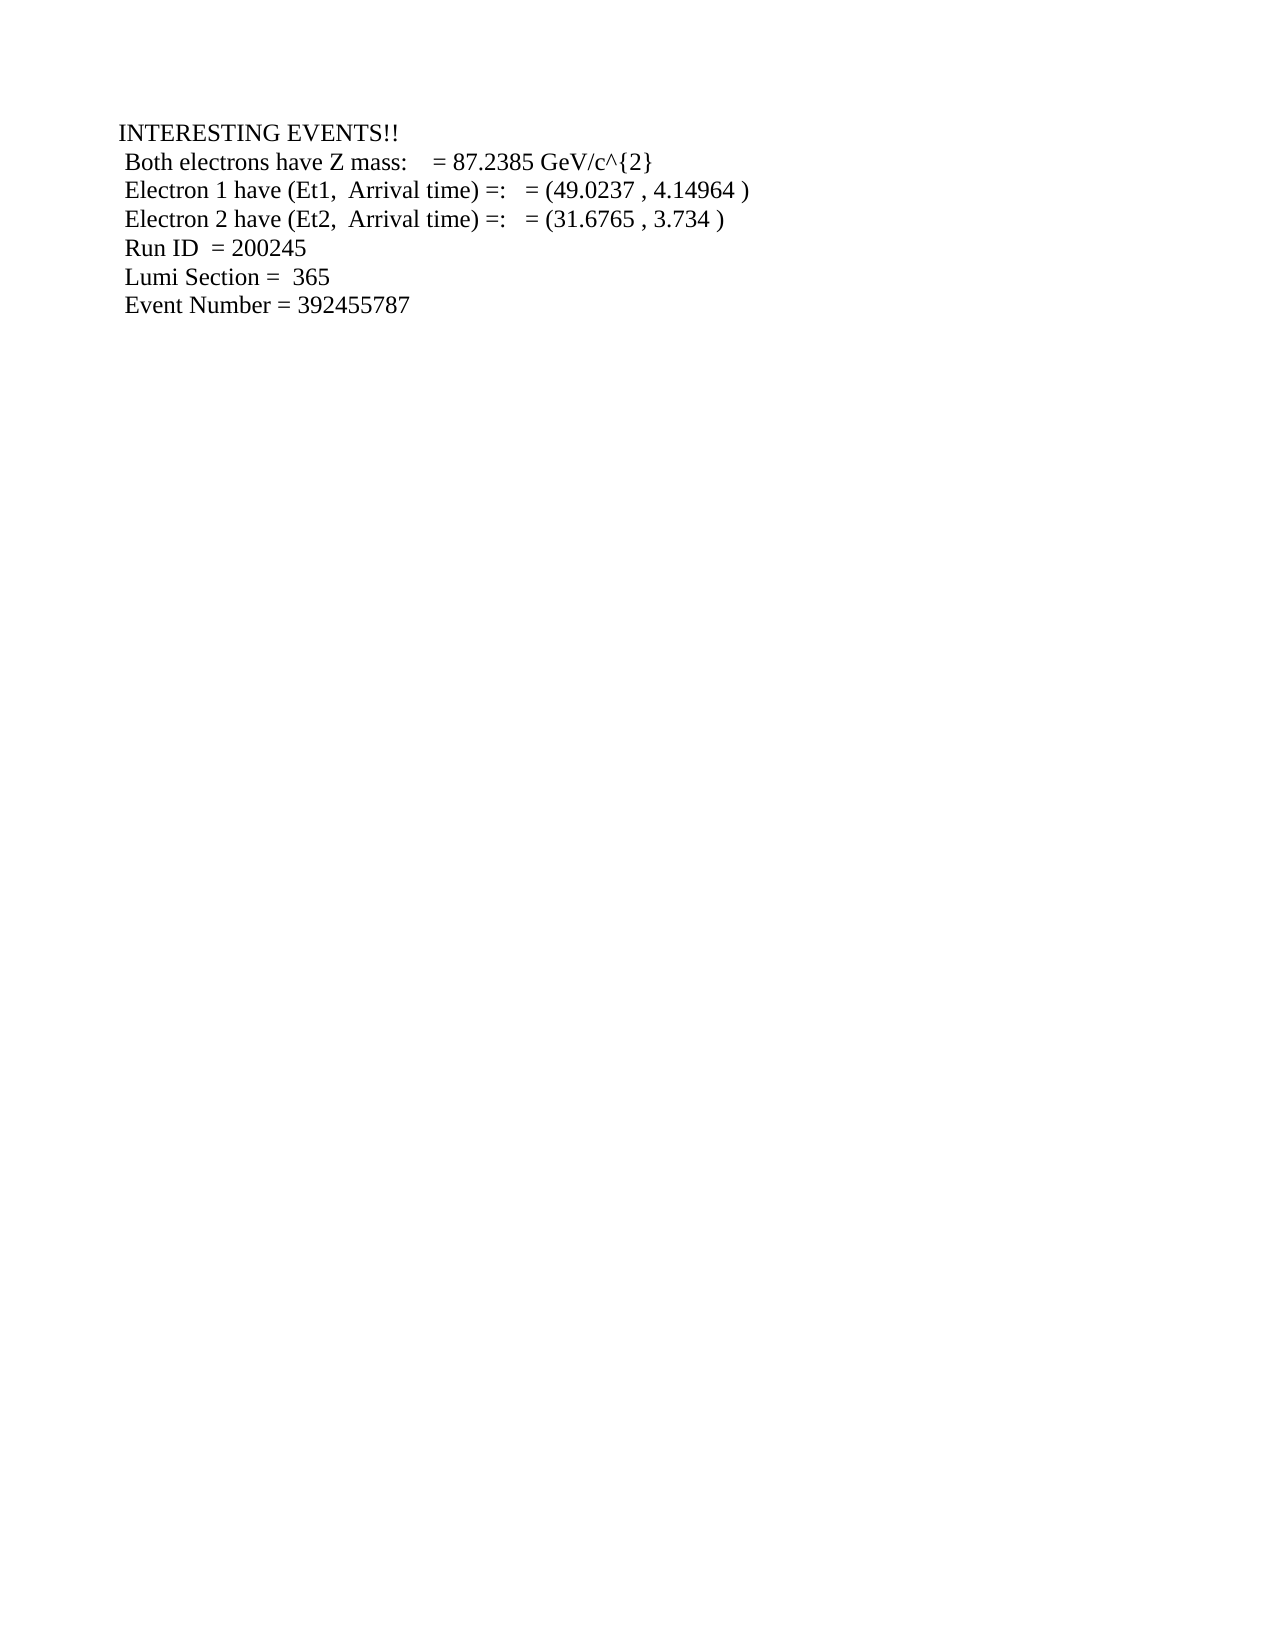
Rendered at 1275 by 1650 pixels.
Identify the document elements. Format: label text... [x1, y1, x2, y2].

text Run ID = 200245 [118, 233, 1157, 262]
text Electron 1 have (Et1, Arrival time) =: = (49.0237 , 4.14964 ) [118, 176, 1157, 204]
text Both electrons have Z mass: = 87.2385 GeV/c^{2} [118, 147, 1157, 176]
text INTERESTING EVENTS!! [118, 118, 1157, 147]
text Electron 2 have (Et2, Arrival time) =: = (31.6765 , 3.734 ) [118, 204, 1157, 233]
text Lumi Section = 365 [118, 262, 1157, 291]
text Event Number = 392455787 [118, 291, 1157, 319]
